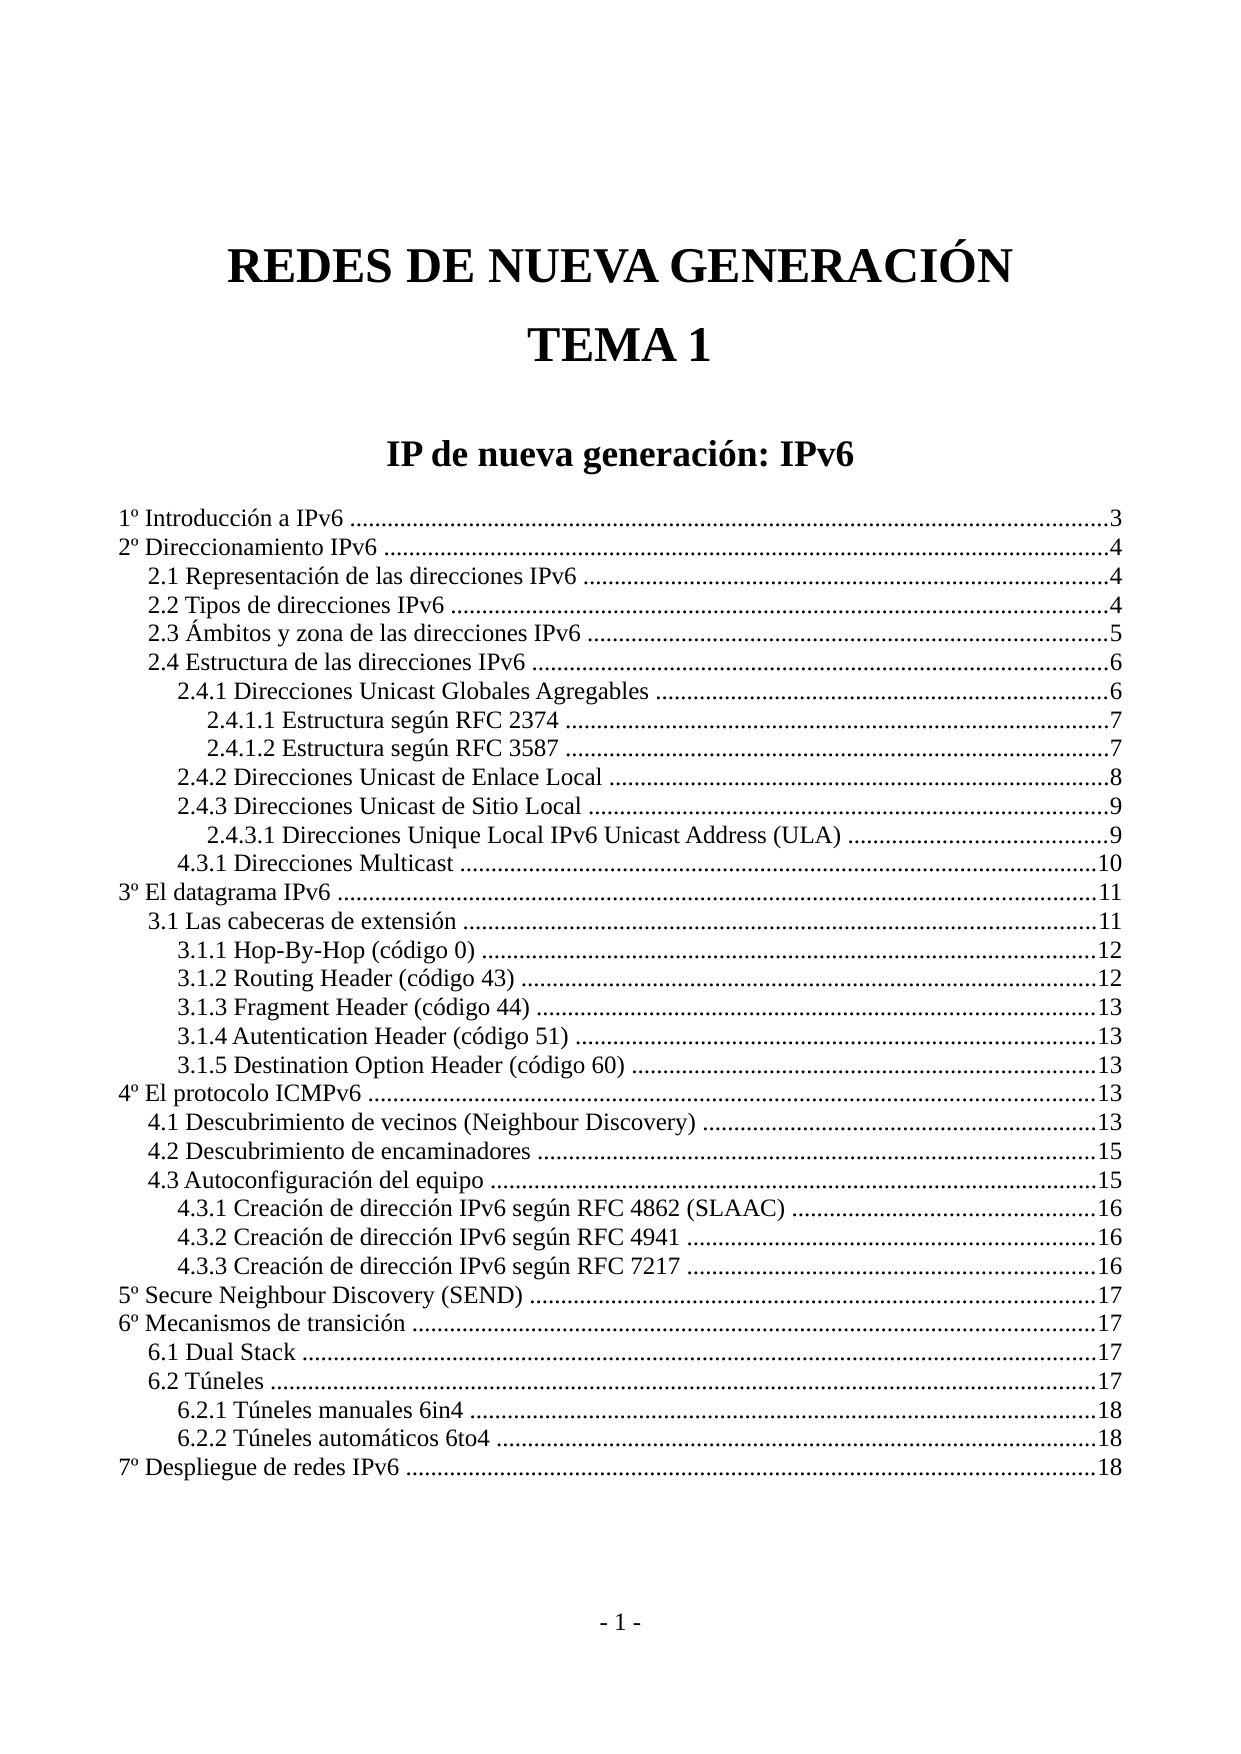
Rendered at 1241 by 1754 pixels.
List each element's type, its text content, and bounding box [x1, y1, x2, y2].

text 4.3.2 Creación de dirección IPv6 según RFC 4941 16 [177, 1222, 1122, 1251]
text 4.3.1 Creación de dirección IPv6 según RFC 4862 (SLAAC) 16 [177, 1193, 1122, 1222]
text 4.3 Autoconfiguración del equipo 15 [148, 1165, 1122, 1193]
text REDES DE NUEVA GENERACIÓN [118, 236, 1122, 294]
text IP de nueva generación: IPv6 [118, 431, 1122, 474]
text 3.1.1 Hop-By-Hop (código 0) 12 [177, 935, 1122, 963]
text 6.1 Dual Stack 17 [148, 1337, 1122, 1366]
text 3.1.3 Fragment Header (código 44) 13 [177, 992, 1122, 1021]
text 6.2.2 Túneles automáticos 6to4 18 [177, 1423, 1122, 1452]
text 3.1.4 Autentication Header (código 51) 13 [177, 1021, 1122, 1050]
text 3º El datagrama IPv6 11 [118, 877, 1122, 906]
text 2º Direccionamiento IPv6 4 [118, 532, 1122, 561]
text 4.2 Descubrimiento de encaminadores 15 [148, 1136, 1122, 1165]
text 4.1 Descubrimiento de vecinos (Neighbour Discovery) 13 [148, 1107, 1122, 1136]
text 2.4.3 Direcciones Unicast de Sitio Local 9 [177, 791, 1122, 820]
text 2.4.2 Direcciones Unicast de Enlace Local 8 [177, 762, 1122, 791]
text 7º Despliegue de redes IPv6 18 [118, 1452, 1122, 1481]
text 2.4.1.2 Estructura según RFC 3587 7 [207, 733, 1122, 762]
text 6.2 Túneles 17 [148, 1366, 1122, 1395]
text TEMA 1 [118, 314, 1122, 372]
text 3.1 Las cabeceras de extensión 11 [148, 906, 1122, 935]
text 4.3.3 Creación de dirección IPv6 según RFC 7217 16 [177, 1251, 1122, 1280]
text 2.2 Tipos de direcciones IPv6 4 [148, 590, 1122, 618]
text 2.1 Representación de las direcciones IPv6 4 [148, 561, 1122, 590]
text 2.3 Ámbitos y zona de las direcciones IPv6 5 [148, 618, 1122, 647]
text 3.1.5 Destination Option Header (código 60) 13 [177, 1050, 1122, 1078]
text 2.4.3.1 Direcciones Unique Local IPv6 Unicast Address (ULA) 9 [207, 820, 1122, 848]
text 5º Secure Neighbour Discovery (SEND) 17 [118, 1280, 1122, 1308]
text 2.4.1.1 Estructura según RFC 2374 7 [207, 705, 1122, 733]
text 3.1.2 Routing Header (código 43) 12 [177, 963, 1122, 992]
text 6º Mecanismos de transición 17 [118, 1308, 1122, 1337]
text 6.2.1 Túneles manuales 6in4 18 [177, 1395, 1122, 1423]
text 2.4 Estructura de las direcciones IPv6 6 [148, 647, 1122, 676]
text 2.4.1 Direcciones Unicast Globales Agregables 6 [177, 676, 1122, 705]
text 1º Introducción a IPv6 3 [118, 503, 1122, 532]
text 4º El protocolo ICMPv6 13 [118, 1078, 1122, 1107]
text 4.3.1 Direcciones Multicast 10 [177, 848, 1122, 877]
